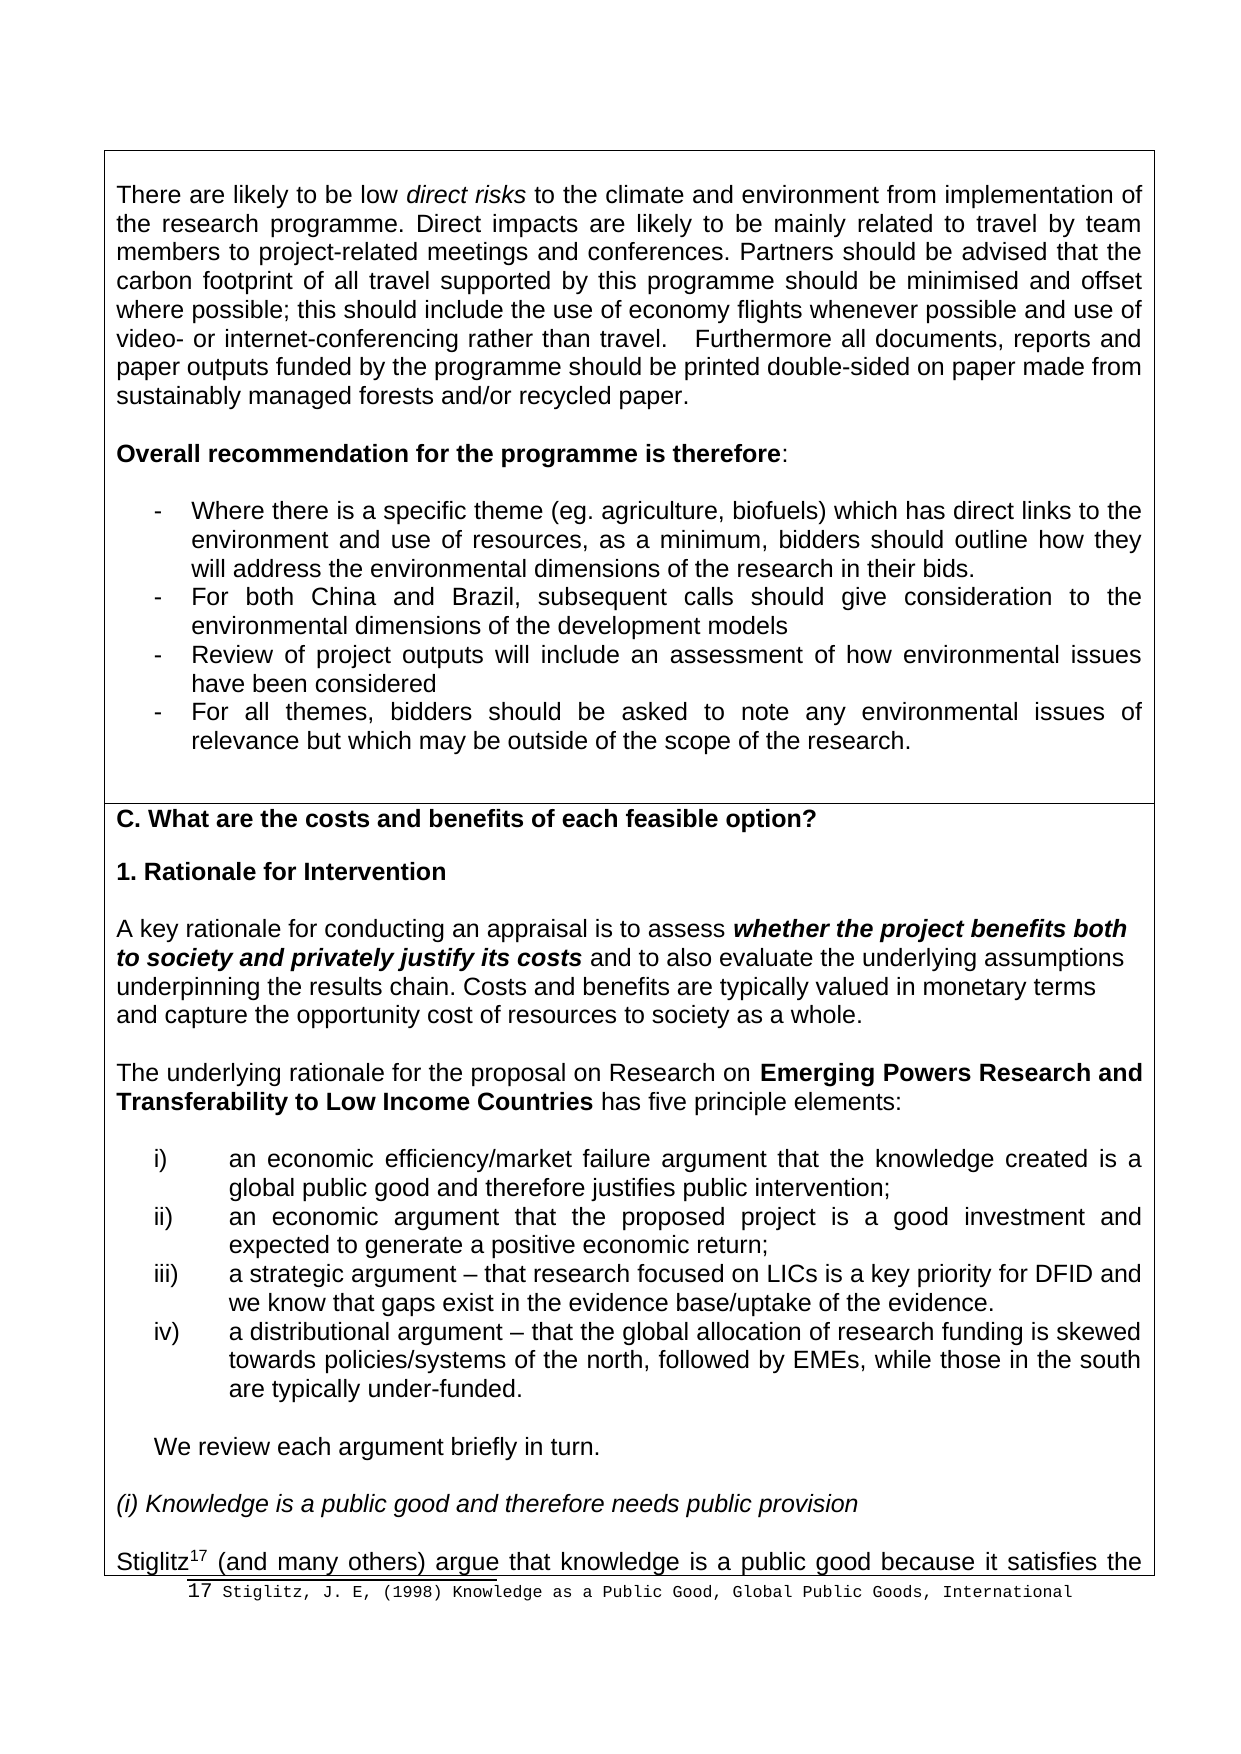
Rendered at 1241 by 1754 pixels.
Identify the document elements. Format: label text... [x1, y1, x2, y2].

table_cell C. What are the costs and benefits of each feasible option? 1. Rationale for Intervention A key rationale for conducting an appraisal is to assess whether the project benefits both to society and privately justify its costs and to also evaluate the underlying assumptions underpinning the results chain. Costs and benefits are typically valued in monetary terms and capture the opportunity cost of resources to society as a whole. The underlying rationale for the proposal on Research on Emerging Powers Research and Transferability to Low Income Countries has five principle elements: an economic efficiency/market failure argument that the knowledge created is a global public good and therefore justifies public intervention; an economic argument that the proposed project is a good investment and expected to generate a positive economic return; a strategic argument – that research focused on LICs is a key priority for DFID and we know that gaps exist in the evidence base/uptake of the evidence. a distributional argument – that the global allocation of research funding is skewed towards policies/systems of the north, followed by EMEs, while those in the south are typically under-funded. We review each argument briefly in turn. (i) Knowledge is a public good and therefore needs public provision Stiglitz (and many others) argue that knowledge is a public good because it satisfies the two key criteria of non-rivalrous consumption and non-excludability. That is, the consumption of knowledge by one individual does not detract from that of another and it is difficult to exclude an individual from enjoying and using new knowledge once it is created. The key point is that, because of these two properties, there is no private profit in the production of new knowledge and therefore the market is likely to under provide this type of good. Stiglitz goes on to argue that most knowledge is in fact a global public good, in that it is universally applicable, and therefore there is a role for international actors in its provision. In the case of development research there will be work that may be context specific in that it has particular relevance to a region or state structure, but this does not mean that that knowledge is exclusively ‘owned’ or ‘utilised’ by one area alone. DFID’s Research Strategy 2008-2013 also recognises that new science and ideas are crucial for the achievement of the Millennium Development Goals, and for strategically framing the post MDG development debate, but that global funding is insufficient to match needs. The strategy therefore sets out a role for DFID in the provision funding for globally relevant research. (ii) Research is a good investment It is important to ask the question, why invest aid resources in research? Can we say anything about the probable returns to research in an ex ante assessment? It is generally accepted that research is an important component of the policy-making process in advanced countries. High quality, policy oriented and well communicated research is equally important to improving public policy in developing countries, particularly to accelerate progress towards the MDGs. DFID is currently the largest bilateral funder of research in international development, and its Research Strategy for 2008-2013, is expected to spend a minimum of £1 billion over the next five years on research even in the current budgetary climate. This level of funding recognizes the importance of research in fighting global poverty. Similar to any other investment by the public sector, research is expected to yield benefits that are in excess of the costs of funding research. Empirical evidence consistently shows a robust positive correlation between Research and Development (R&D) expenditure (both by firms and governments), technical change and growth, both at the country and at the firm level. Research acts on the development of an economy through a range of channels: it enables invention and innovation of both of products and processes through the knowledge and skills it creates, it also facilitates the imitation of others’ inventions and accelerates transfer of existing technologies. The underlying mechanism for evaluating the rate of return to research is a results chain that links the research undertaken to a policy change (or lack of such a change) and which then relates the policy change to a discernible outcome. A DFID funded literature review on Rates of Return for Research, concluded that while the returns to social and economic research are likely to be high, and that it may be possible in theory to determine quantitative estimates for the economic return, the informational requirements for the counterfactual analysis are extremely large. Moreover, the calculations of the returns to research are likely to be very sensitive to minor changes in the assumptions regarding links from research to policy with possible problems across all the three areas of Attribution, Identification and Measurement. As a result no cost benefit analysis is undertaken in this appraisal; however, the appraisal does consider qualitative benefits and costs, against key design and cost effectiveness issues to ensure that there is a greater chance of the inputs effectively translating into outputs and outcomes. In other words to improve the probability that the research will deliver returns at the higher end of the probability distribution. These factors underpin the Critical Success Criteria (CSC) in section A above and are considered below in section D. Finally, we argue that the return to the proposed project is potentially high because of the importance of macroeconomic stability for economic growth, the emphasis on policy relevant research and generalisability of results, and the clearly defined research agenda, outputs and outreach activities. (iv) Growth Research is a key priority and gaps exist in our knowledge Growth is an important developmental issue. To reflect its importance DFID research strategy has identified research on economic growth as one of five priority areas. The strategy acknowledges the role of targeting investments in growth research to speed up progress towards the MDGs. The strategic argument for focusing on growth is elaborated in the strategic case above. (iv) The global distribution of resources for policy research is skewed Mirroring economic growth outcomes, global research funds are inequitably distributed. Research funds are nearly wholly spent by advanced economies that prioritise funding on the basis of their country’s needs, resulting in a large share of global research expenditure focused on issues that are relevant to a small percentage of the global population. Policy interventions and systems that predominately affect the poor remain largely under researched, whilst much of the outputs of prevailing research relating to developed and middle income countries are not easily transferable to poorer countries due to the country specific nature of research undertaken and the high costs associated with the intervention. In addition, where research focuses on LICs, there is relatively little social science. 2. Intervention Logic and Evidence A key part of the intervention logic for DFID funded research on emerging powers is that research of high quality, when effectively disseminated to the right people, will have an impact on policy. The assumption is that changes in growth strategies and policy (informed by this research) will lead to more efficient use of resources, and that policy will lead to improvements in the lives of poor people through faster growth and job creation. We need therefore to ask if it is a reasonable assumption that this research will have an impact on policy. An adequate answer to this can only be based on an articulation of a detailed results chain for this work. How far research has an impact at the policy level is also a cost-effectiveness issue. From the large literature around publicly-funded research there is an emerging consensus on some key characteristics of research that is more likely to have impact, which we can draw on in assessing research investments and designing programmes of research. In summary, they are: The importance of demand from policy makers for research is critical and this is influenced by a number of factors such as relevance and timing of findings, robust methodology, research relevant to an issue of broad concern, accessibility, having champions and advocates, and outreach activities. Early involvement of potential users of the research increases the likelihood that research results will be utilised. There are important dynamic effects at work here: the involvement of users throughout the research process helps to create a cadre of sophisticated research users who are not only able to make effective use of the research, but can help to evaluate research findings as they emerge, thereby improving its quality, and more likely to use that research as they have developed some degree of ownership of it. The research providers, for their part, are better able to generate research targeted to the users' need. Economic returns are increased if the time lag between research and implementation can be reduced. Passive dissemination of research findings is not sufficient to ensure that research findings are used. Experience has demonstrated the critical importance of outreach and uptake activities to help support both dissemination and use of research findings. All the above factors have been actively integrated into the design of the research proposal to ensure that the results from the research have impact and VFM. An evaluation of the research proposal against the above set of success factors suggests the project has very good likelihood of impact. 3. Incremental Benefits/Costs As stated above, the key benefit of a research programme will be a deeper understanding of policy contributing to success in emerging markets and that are relevant to LICs, and engagement of policymakers on LIC economic growth issues, leading to strengthened economic policy making and faster economic growth. The valuation of project benefits brought about by policy change in monetary form or any other comparable unit is difficult as is the methodology for evaluating the specific benefits of policy-oriented research. There are three key issues to evaluating the benefits of policy oriented research: Establishing any causal link is controversial and social outcomes are subject to the possibility that they were caused by something else or would have happened anyway (i.e. establishing the counterfactual can be difficult) Policies can be acts of government and research is only part of the policy process The benefits from research can be diffuse, indirect and difficult to measure (e.g. informing or challenging intellectual debate on policy discourse) Even if the benefits could be quantified with accuracy and clearly linked to both the policy and the research that went into the policy design, an evaluation of whether society gained or lost would still be plagued by the difficulties in making interpersonal comparisons of the benefits, i.e. in comparing one person’s gains with another’s losses. For this reason the expected benefits flowing from the project are evaluated in qualitatively coupled with an assessment of the likelihood of those benefits materialising under alternative procurement options. The assessment of whether the probability or realising the stated benefits is based on the options appraisal described above. A qualitative assessment of the costs and benefits of the two alternative options and counter factual is presented below. A project directly procuring EP research is expected to generate a higher NPV and IRR, relative to the second best option (appointing a think tank). We expect both NPV and IRR to be positive and above the cost of capital. [105, 804, 1154, 1575]
table_cell There are likely to be low direct risks to the climate and environment from implementation of the research programme. Direct impacts are likely to be mainly related to travel by team members to project-related meetings and conferences. Partners should be advised that the carbon footprint of all travel supported by this programme should be minimised and offset where possible; this should include the use of economy flights whenever possible and use of video- or internet-conferencing rather than travel. Furthermore all documents, reports and paper outputs funded by the programme should be printed double-sided on paper made from sustainably managed forests and/or recycled paper. Overall recommendation for the programme is therefore: Where there is a specific theme (eg. agriculture, biofuels) which has direct links to the environment and use of resources, as a minimum, bidders should outline how they will address the environmental dimensions of the research in their bids. For both China and Brazil, subsequent calls should give consideration to the environmental dimensions of the development models Review of project outputs will include an assessment of how environmental issues have been considered For all themes, bidders should be asked to note any environmental issues of relevance but which may be outside of the scope of the research. [105, 151, 1154, 803]
